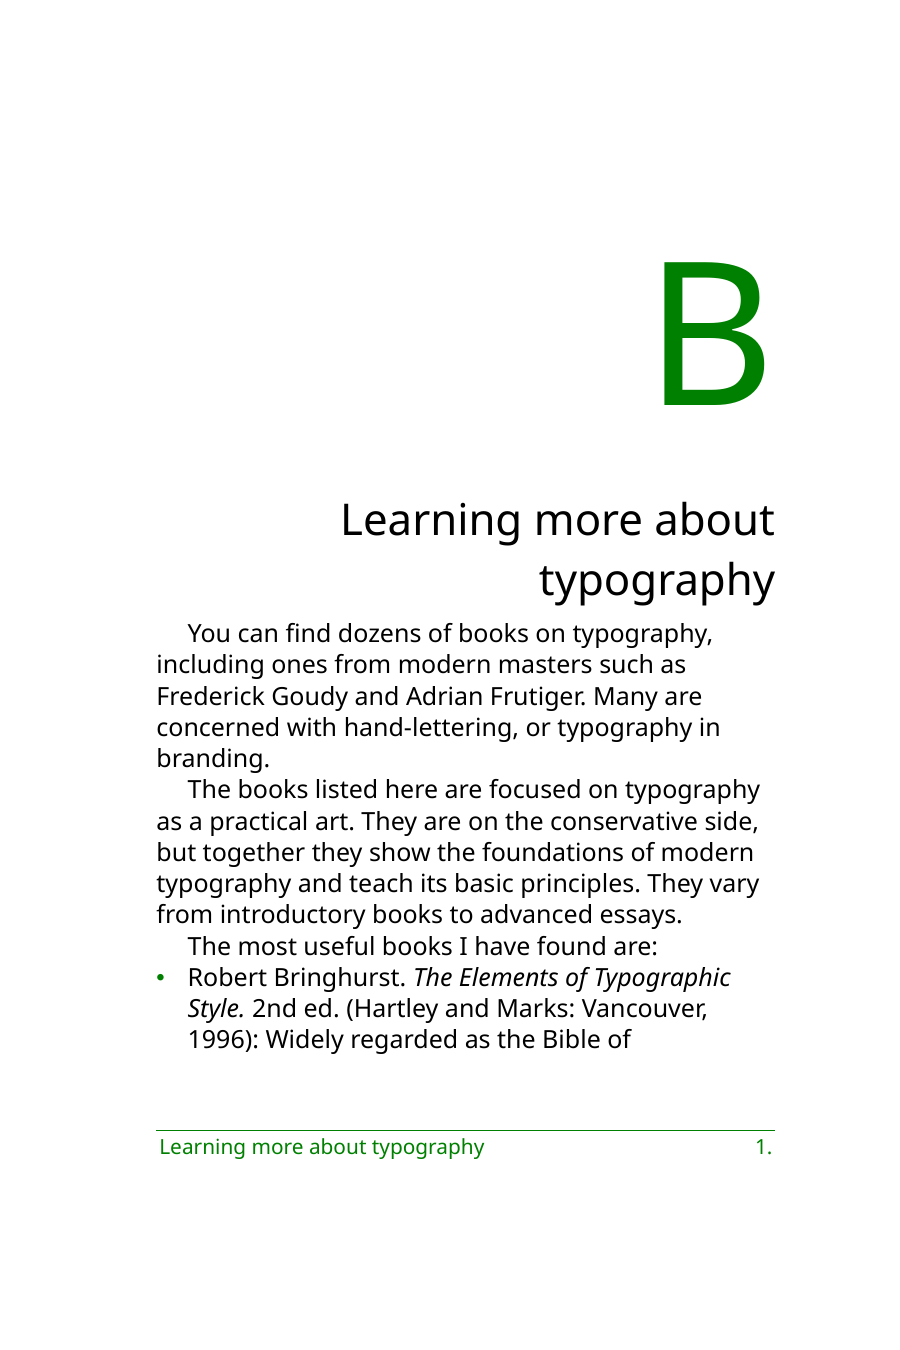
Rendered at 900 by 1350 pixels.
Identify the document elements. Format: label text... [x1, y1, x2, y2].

text B [156, 192, 775, 464]
text The books listed here are focused on typography as a practical art. They are on the conservative side, but together they show the foundations of modern typography and teach its basic principles. They vary from introductory books to advanced essays. [156, 774, 775, 930]
text You can find dozens of books on typography, including ones from modern masters such as Frederick Goudy and Adrian Frutiger. Many are concerned with hand-lettering, or typography in branding. [156, 618, 775, 774]
list Robert Bringhurst. The Elements of Typographic Style. 2nd ed. (Hartley and Marks: Vancouver, 1996): Widely regarded as the Bible of [156, 961, 775, 1055]
subtitle Learning more about typography [156, 489, 775, 608]
text The most useful books I have found are: [156, 930, 775, 961]
